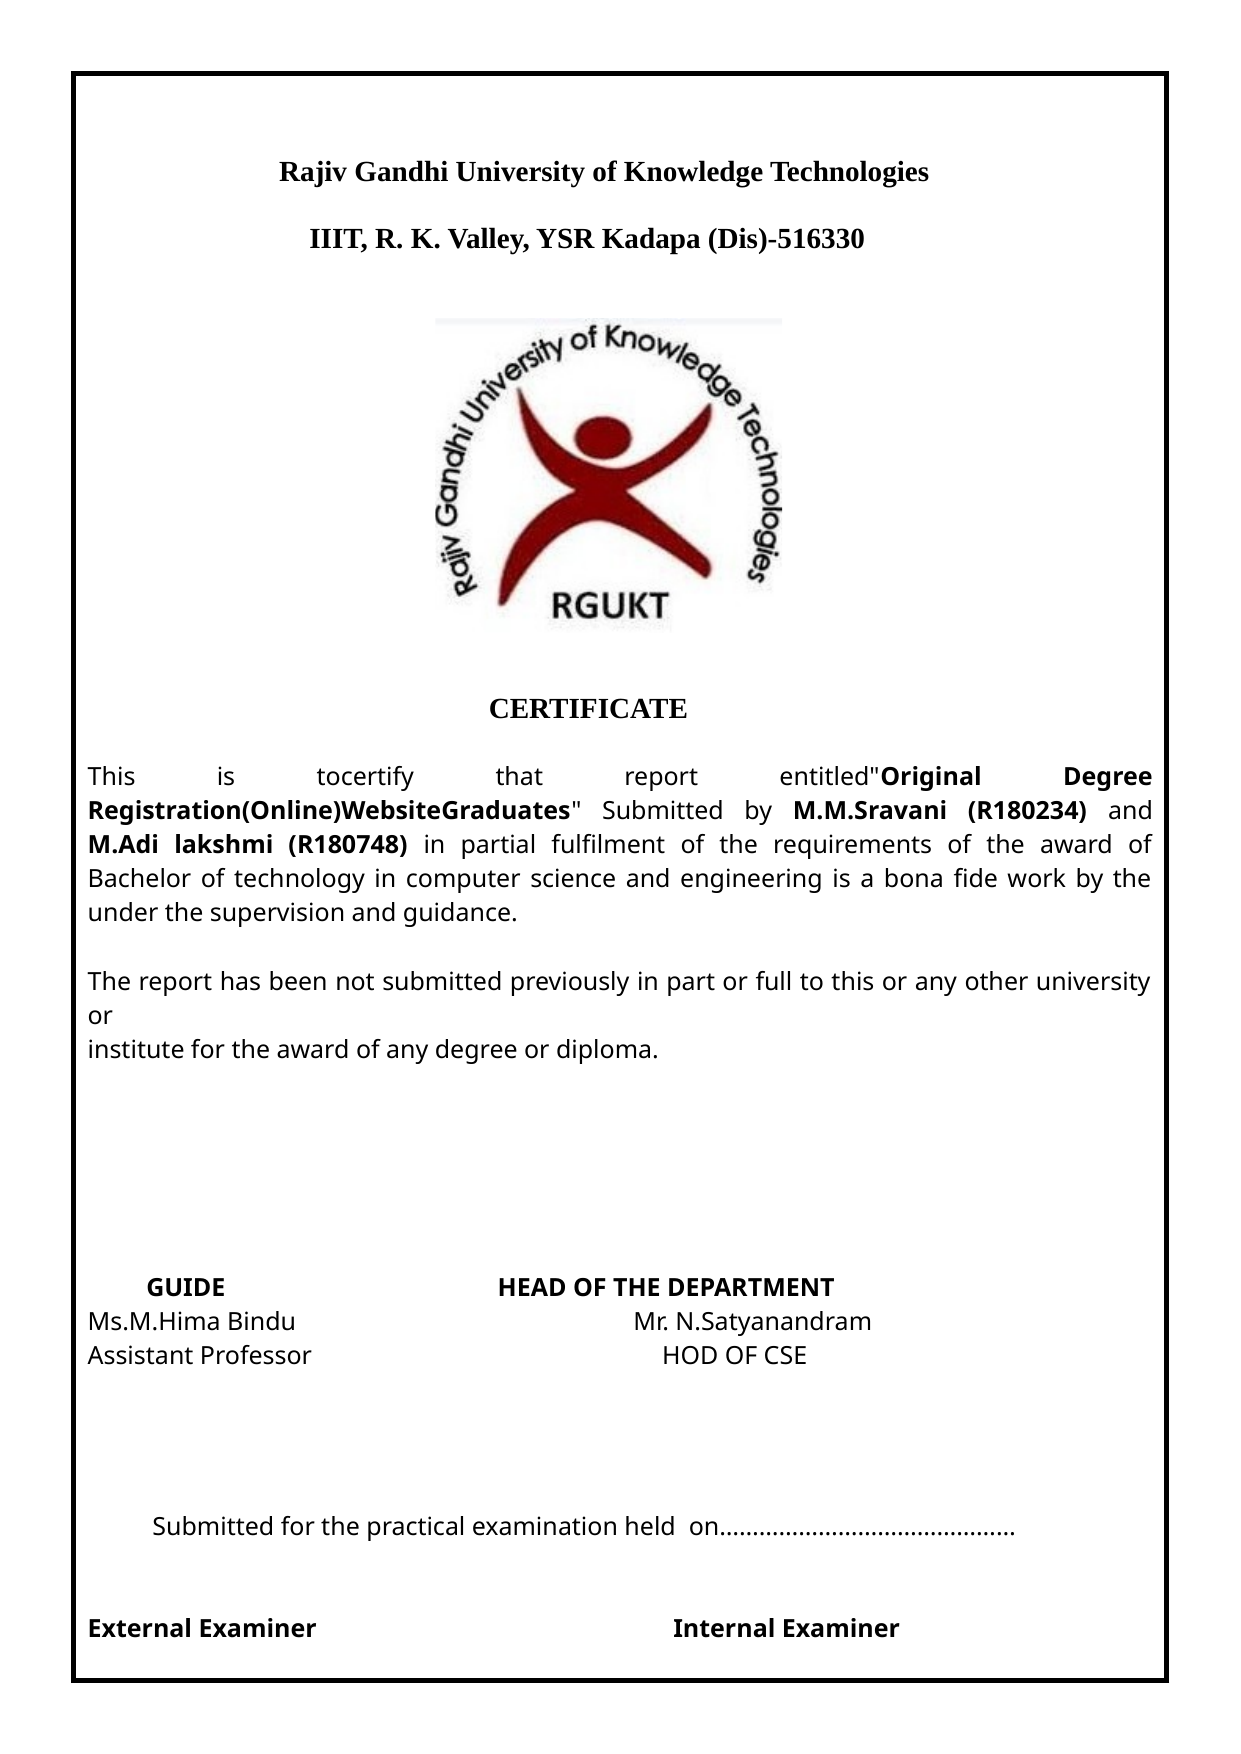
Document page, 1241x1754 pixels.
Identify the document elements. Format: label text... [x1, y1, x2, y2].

text Rajiv Gandhi University of Knowledge Technologies [87, 154, 1153, 188]
text Assistant Professor HOD OF CSE [87, 1338, 1153, 1372]
picture [435, 318, 783, 633]
text IIIT, R. K. Valley, YSR Kadapa (Dis)-516330 [87, 222, 1153, 255]
text This is tocertify that report entitled"Original Degree Registration(Online)WebsiteGraduates" Submitted by M.M.Sravani (R180234) and M.Adi lakshmi (R180748) in partial fulfilment of the requirements of the award of Bachelor of technology in computer science and engineering is a bona fide work by the under the supervision and guidance. [87, 759, 1153, 929]
text The report has been not submitted previously in part or full to this or any other university or [87, 963, 1153, 1031]
text Ms.M.Hima Bindu Mr. N.Satyanandram [87, 1304, 1153, 1338]
text Submitted for the practical examination held on……………………………………… [87, 1508, 1153, 1542]
text institute for the award of any degree or diploma. [87, 1031, 1153, 1065]
text GUIDE HEAD OF THE DEPARTMENT [87, 1270, 1153, 1304]
text External Examiner Internal Examiner [87, 1610, 1153, 1644]
text CERTIFICATE [87, 691, 1153, 725]
